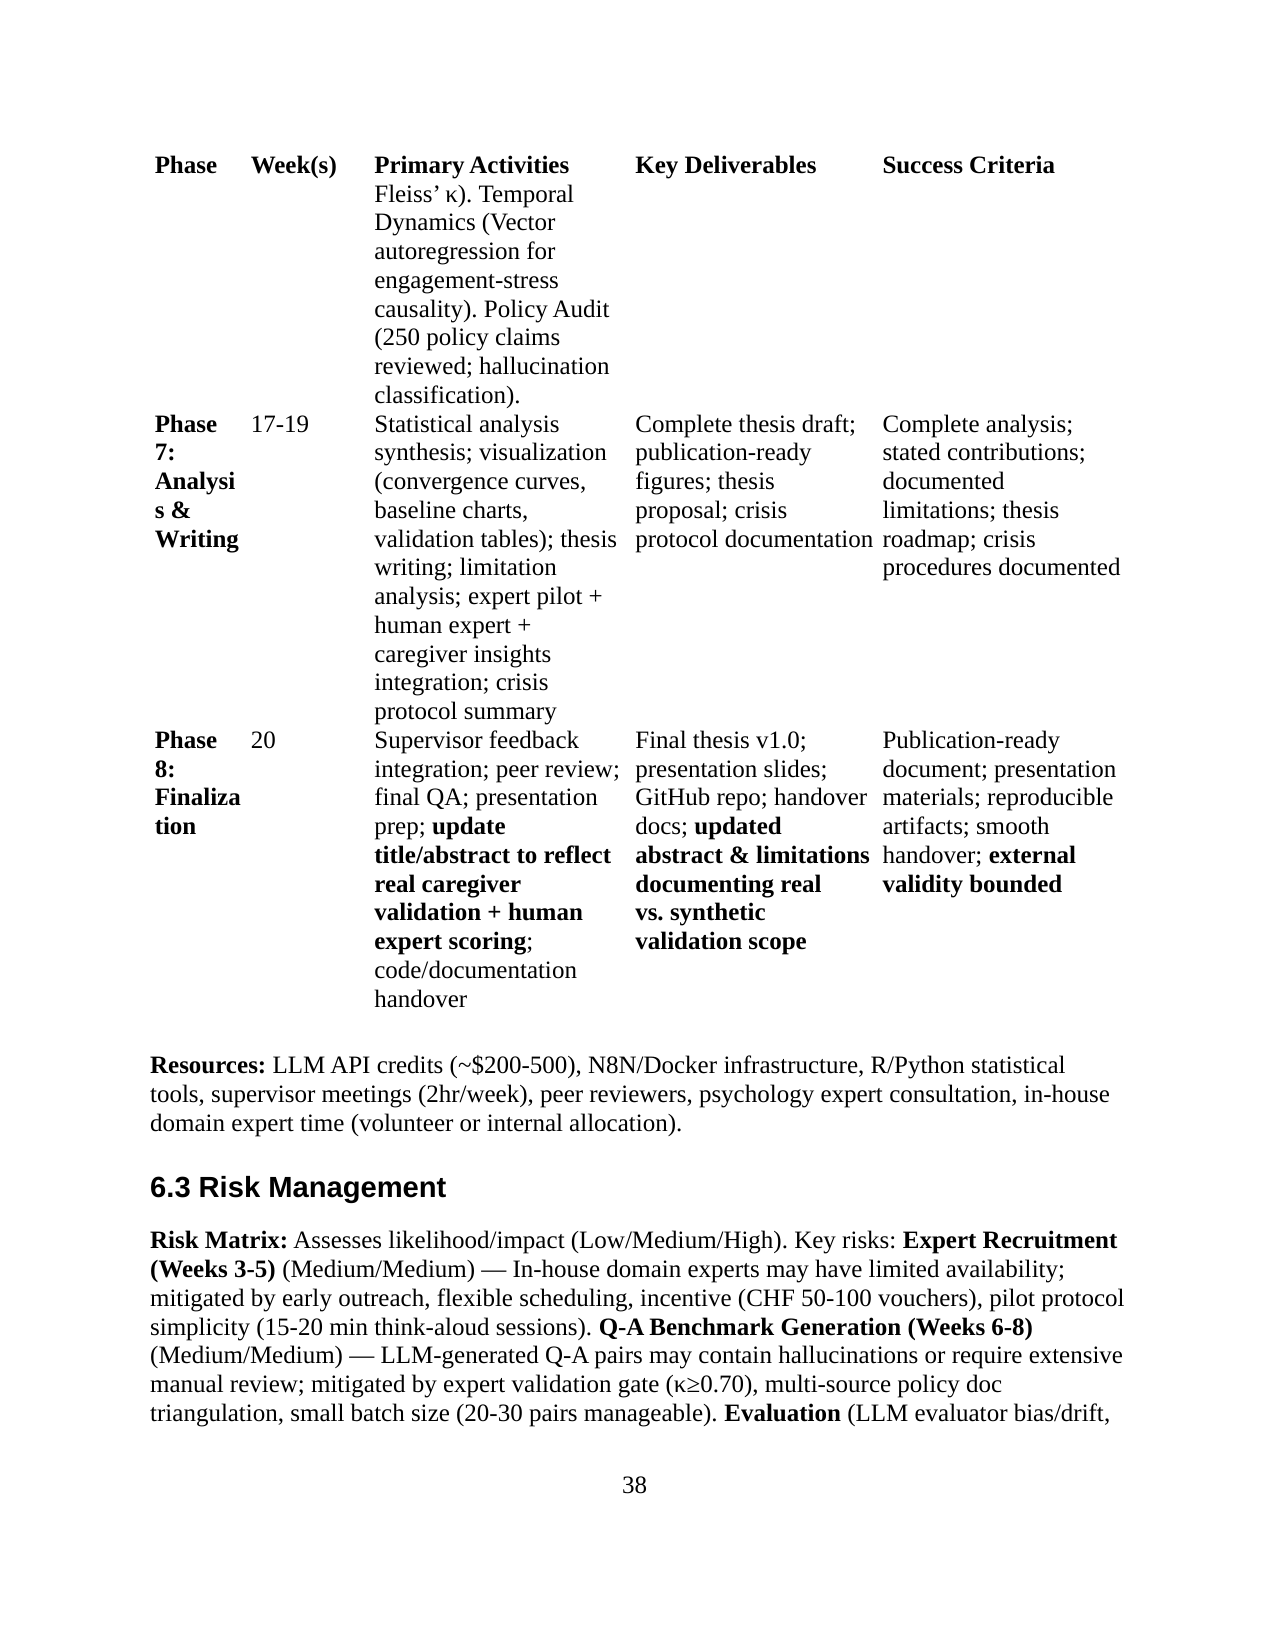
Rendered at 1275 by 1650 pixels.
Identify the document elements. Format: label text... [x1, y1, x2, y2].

table_cell [150, 1013, 246, 1041]
text Risk Matrix: Assesses likelihood/impact (Low/Medium/High). Key risks: Expert Recruitment (Weeks 3-5) (Medium/Medium) — In-house domain experts may have limited availability; mitigated by early outreach, flexible scheduling, incentive (CHF 50-100 vouchers), pilot protocol simplicity (15-20 min think-aloud sessions). Q-A Benchmark Generation (Weeks 6-8) (Medium/Medium) — LLM-generated Q-A pairs may contain hallucinations or require extensive manual review; mitigated by expert validation gate (κ≥0.70), multi-source policy doc triangulation, small batch size (20-30 pairs manageable). Evaluation (LLM evaluator bias/drift, [150, 1225, 1125, 1427]
table_header Key Deliverables [631, 150, 878, 179]
table_cell Supervisor feedback integration; peer review; final QA; presentation prep; update title/abstract to reflect real caregiver validation + human expert scoring; code/documentation handover [370, 725, 631, 1012]
table_cell [631, 1013, 878, 1041]
table_cell Complete analysis; stated contributions; documented limitations; thesis roadmap; crisis procedures documented [878, 409, 1125, 725]
table_header Success Criteria [878, 150, 1125, 179]
table_cell [246, 179, 370, 409]
subtitle 6.3 Risk Management [150, 1170, 1125, 1204]
table_cell Final thesis v1.0; presentation slides; GitHub repo; handover docs; updated abstract & limitations documenting real vs. synthetic validation scope [631, 725, 878, 1012]
table_cell [878, 179, 1125, 409]
table_cell Phase 8: Finalization [150, 725, 246, 1012]
table_cell [878, 1013, 1125, 1041]
table_header Week(s) [246, 150, 370, 179]
table_cell [246, 1013, 370, 1041]
table_cell Statistical analysis synthesis; visualization (convergence curves, baseline charts, validation tables); thesis writing; limitation analysis; expert pilot + human expert + caregiver insights integration; crisis protocol summary [370, 409, 631, 725]
table_cell [150, 179, 246, 409]
table_cell 17-19 [246, 409, 370, 725]
table_cell Fleiss’ κ). Temporal Dynamics (Vector autoregression for engagement-stress causality). Policy Audit (250 policy claims reviewed; hallucination classification). [370, 179, 631, 409]
table_cell [370, 1013, 631, 1041]
table_cell Complete thesis draft; publication-ready figures; thesis proposal; crisis protocol documentation [631, 409, 878, 725]
text Resources: LLM API credits (~$200-500), N8N/Docker infrastructure, R/Python statistical tools, supervisor meetings (2hr/week), peer reviewers, psychology expert consultation, in-house domain expert time (volunteer or internal allocation). [150, 1050, 1125, 1136]
table_cell Publication-ready document; presentation materials; reproducible artifacts; smooth handover; external validity bounded [878, 725, 1125, 1012]
table_cell Phase 7: Analysis & Writing [150, 409, 246, 725]
table_header Phase [150, 150, 246, 179]
table_header Primary Activities [370, 150, 631, 179]
table_cell 20 [246, 725, 370, 1012]
table_cell [631, 179, 878, 409]
